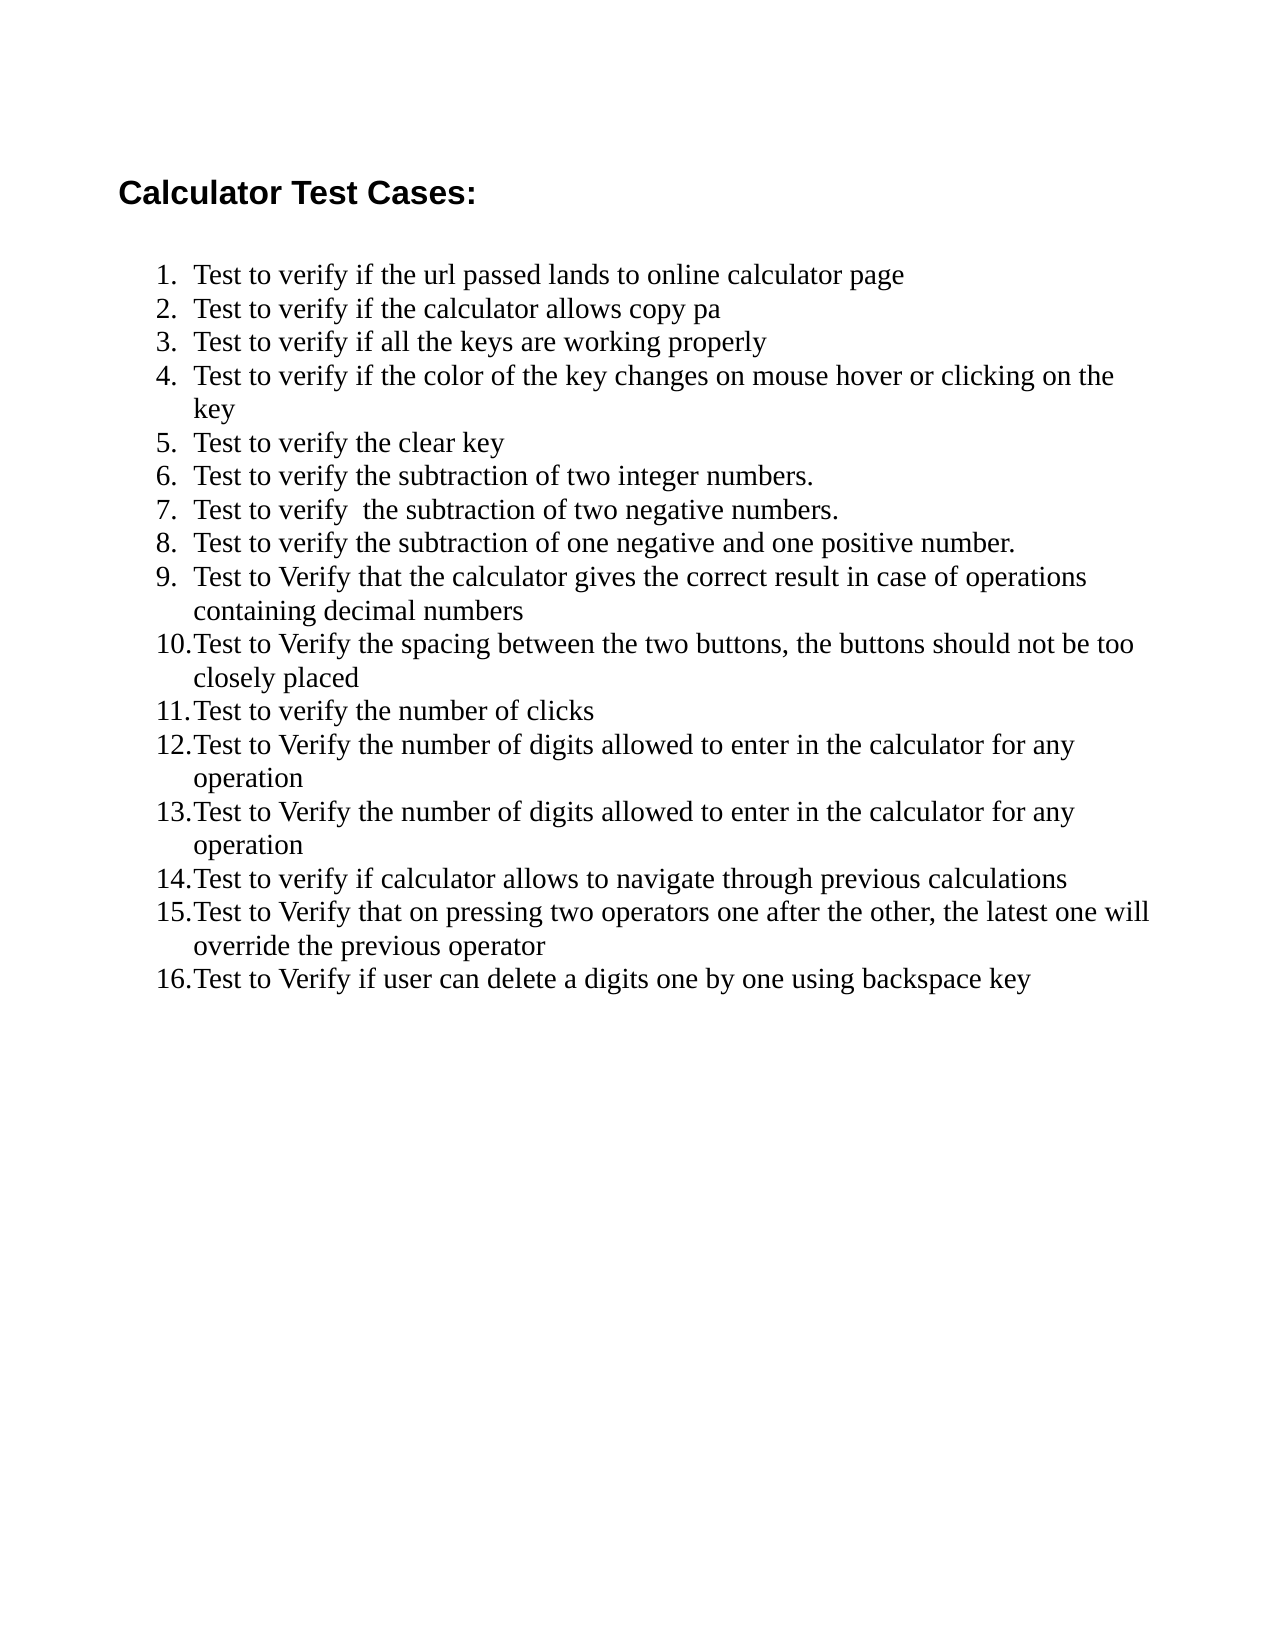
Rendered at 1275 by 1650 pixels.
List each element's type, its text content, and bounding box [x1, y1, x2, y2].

list Test to verify if the color of the key changes on mouse hover or clicking on the key [156, 358, 1157, 425]
list Test to verify the number of clicks [156, 693, 1157, 727]
list Test to verify if all the keys are working properly [156, 324, 1157, 358]
list Test to Verify that on pressing two operators one after the other, the latest one will override the previous operator [156, 894, 1157, 962]
list Test to Verify the number of digits allowed to enter in the calculator for any operation [156, 727, 1157, 794]
list Test to verify the subtraction of one negative and one positive number. [156, 526, 1157, 559]
list Test to verify the subtraction of two integer numbers. [156, 458, 1157, 492]
subtitle Calculator Test Cases: [118, 172, 1157, 211]
list Test to verify if calculator allows to navigate through previous calculations [156, 861, 1157, 894]
list Test to Verify if user can delete a digits one by one using backspace key [156, 962, 1157, 995]
list Test to verify the clear key [156, 425, 1157, 458]
list Test to verify if the calculator allows copy pa [156, 291, 1157, 324]
list Test to verify the subtraction of two negative numbers. [156, 492, 1157, 526]
list Test to verify if the url passed lands to online calculator page [156, 257, 1157, 291]
list Test to Verify the number of digits allowed to enter in the calculator for any operation [156, 794, 1157, 861]
list Test to Verify the spacing between the two buttons, the buttons should not be too closely placed [156, 626, 1157, 693]
list Test to Verify that the calculator gives the correct result in case of operations containing decimal numbers [156, 559, 1157, 626]
